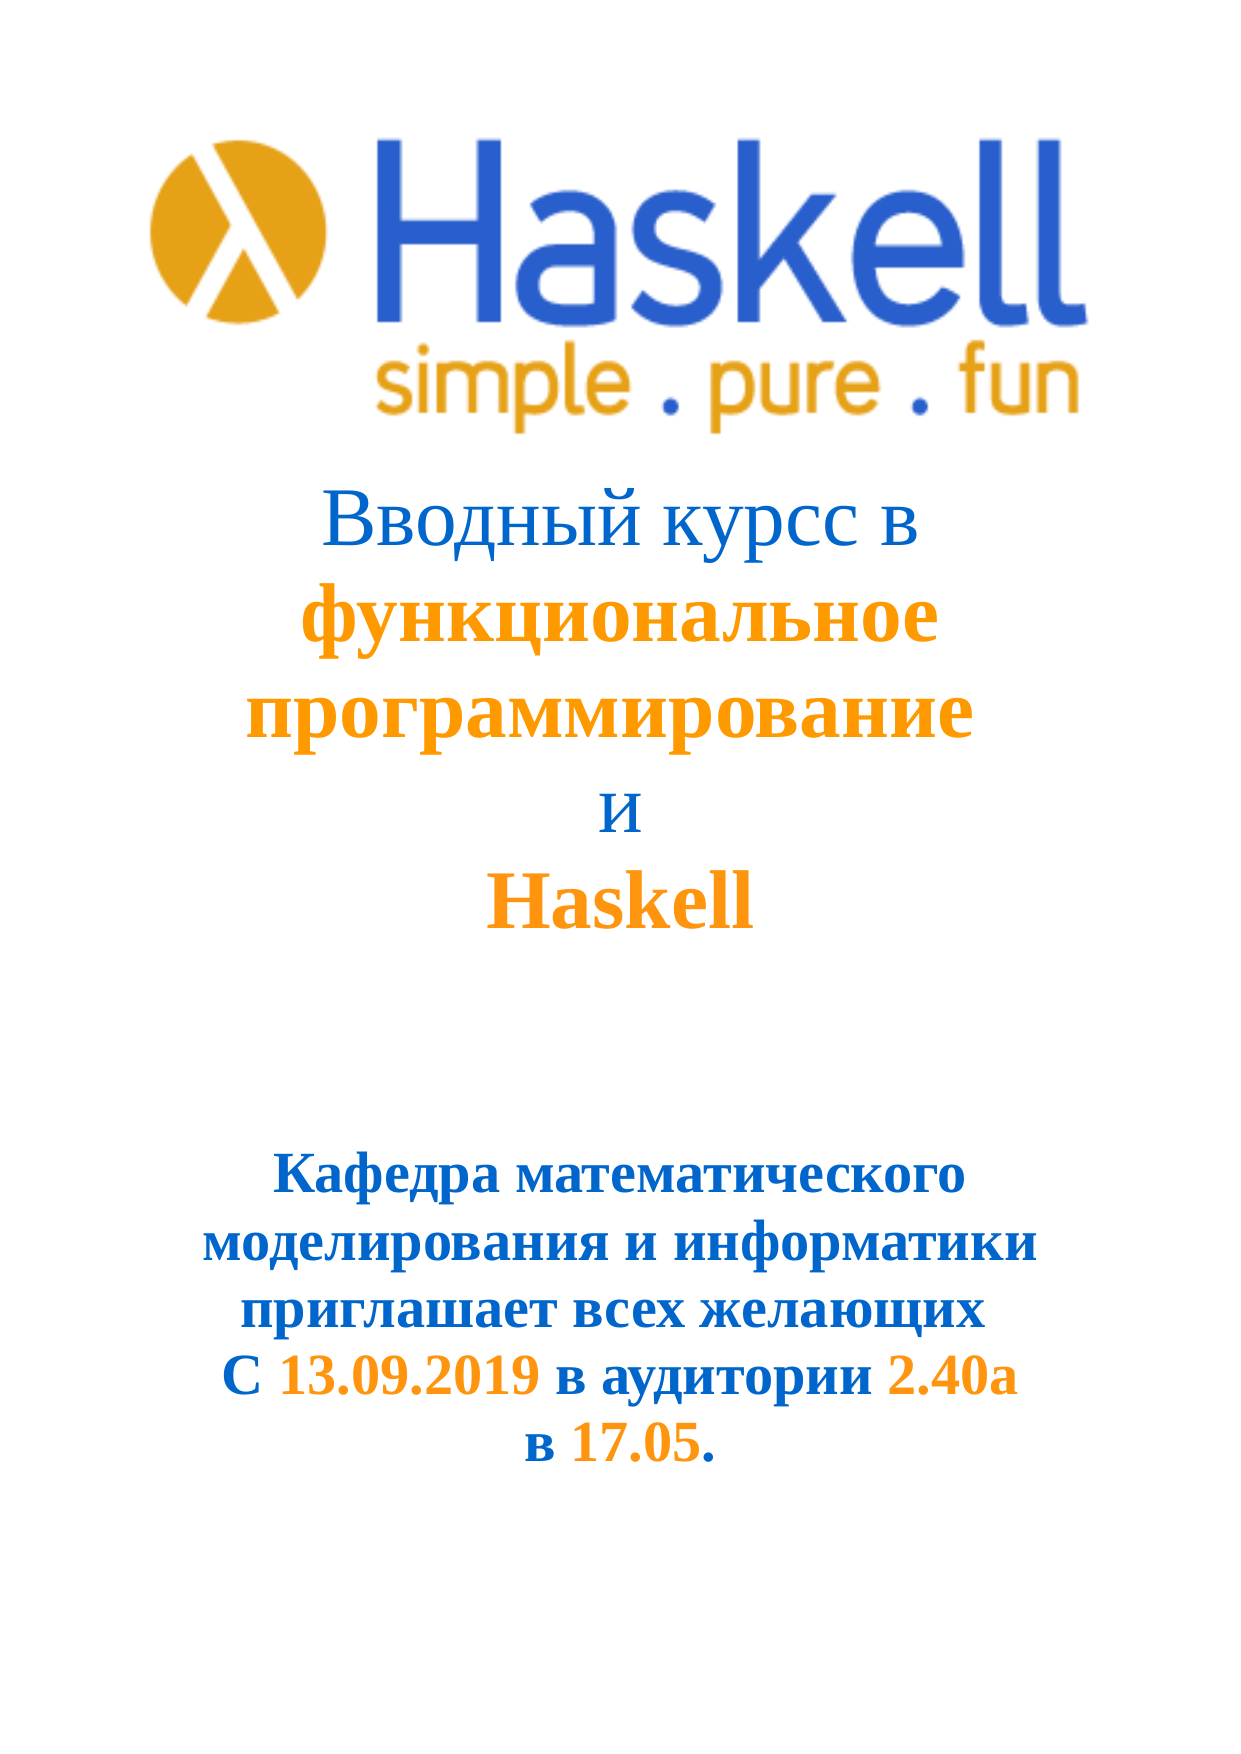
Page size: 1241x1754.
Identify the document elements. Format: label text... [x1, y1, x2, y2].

picture [124, 118, 1116, 468]
text в 17.05. [118, 1407, 1122, 1474]
text Haskell [118, 851, 1122, 947]
text Кафедра математического моделирования и информатики [118, 1138, 1122, 1272]
text C 13.09.2019 в аудитории 2.40а [118, 1339, 1122, 1407]
text Вводный курсс в функциональное программирование [118, 118, 1122, 755]
text приглашает всех желающих [118, 1272, 1122, 1339]
text и [118, 755, 1122, 851]
